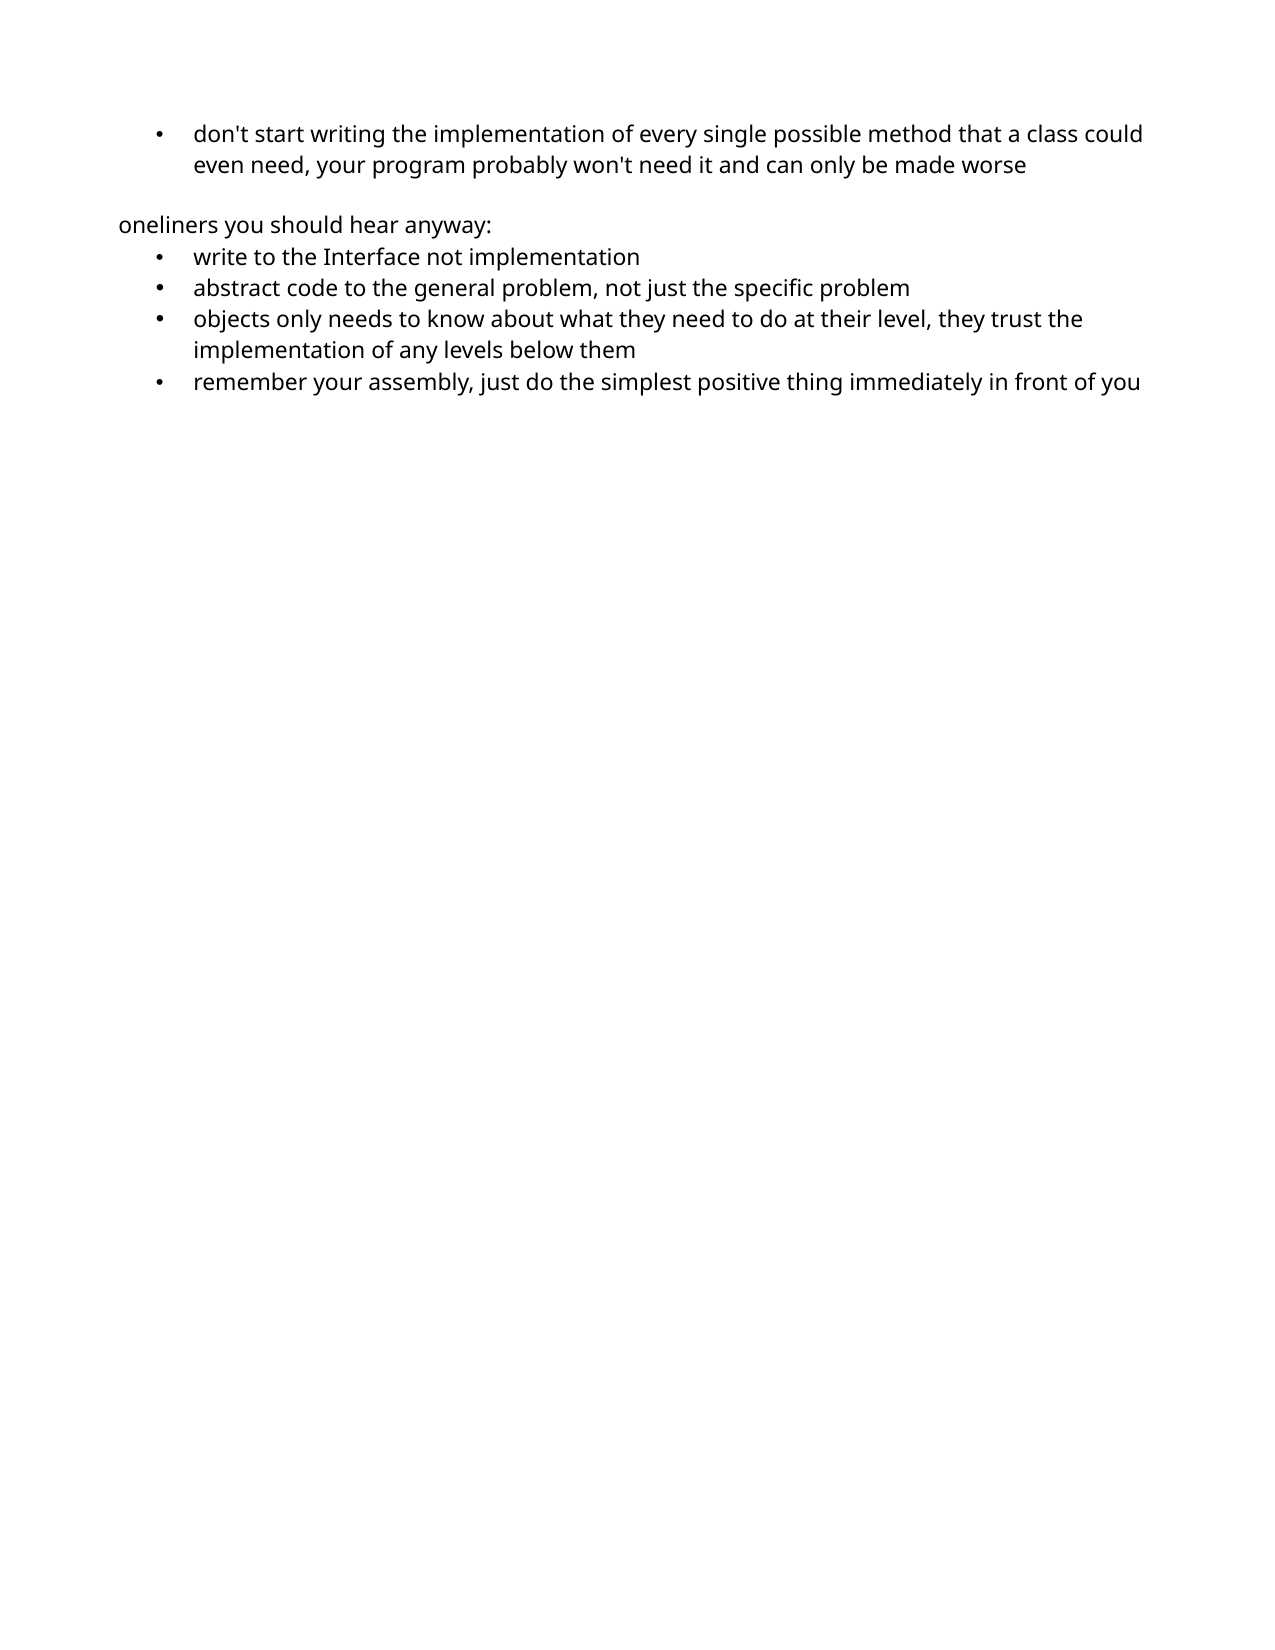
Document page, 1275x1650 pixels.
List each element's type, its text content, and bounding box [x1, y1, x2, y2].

text oneliners you should hear anyway: [118, 209, 1157, 241]
list abstract code to the general problem, not just the specific problem [156, 272, 1157, 303]
list remember your assembly, just do the simplest positive thing immediately in front of you [156, 366, 1157, 397]
list write to the Interface not implementation [156, 241, 1157, 272]
list don't start writing the implementation of every single possible method that a class could even need, your program probably won't need it and can only be made worse [156, 118, 1157, 181]
list objects only needs to know about what they need to do at their level, they trust the implementation of any levels below them [156, 303, 1157, 366]
